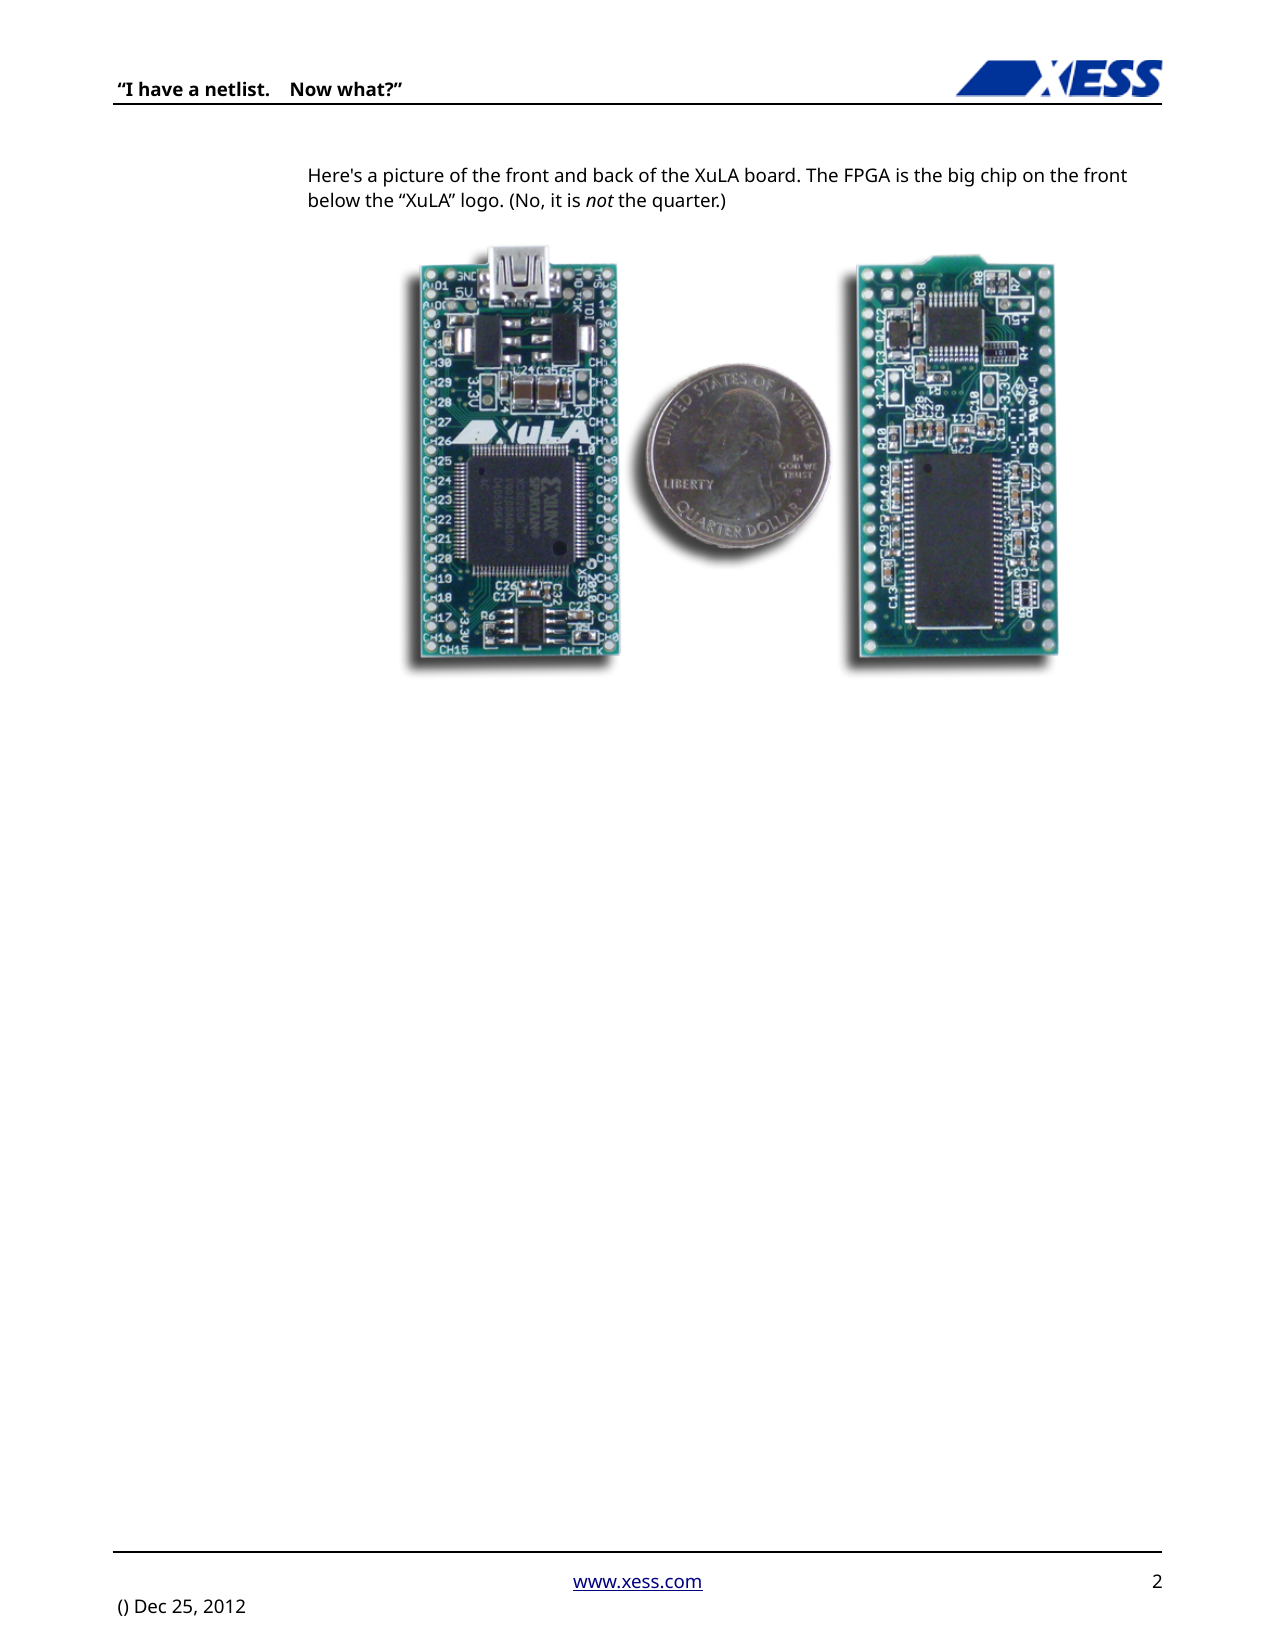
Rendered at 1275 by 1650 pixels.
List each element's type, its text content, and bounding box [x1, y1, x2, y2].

picture [399, 225, 1071, 685]
text Here's a picture of the front and back of the XuLA board. The FPGA is the big chip on the front below the “XuLA” logo. (No, it is not the quarter.) [307, 162, 1162, 213]
picture [955, 60, 1163, 97]
